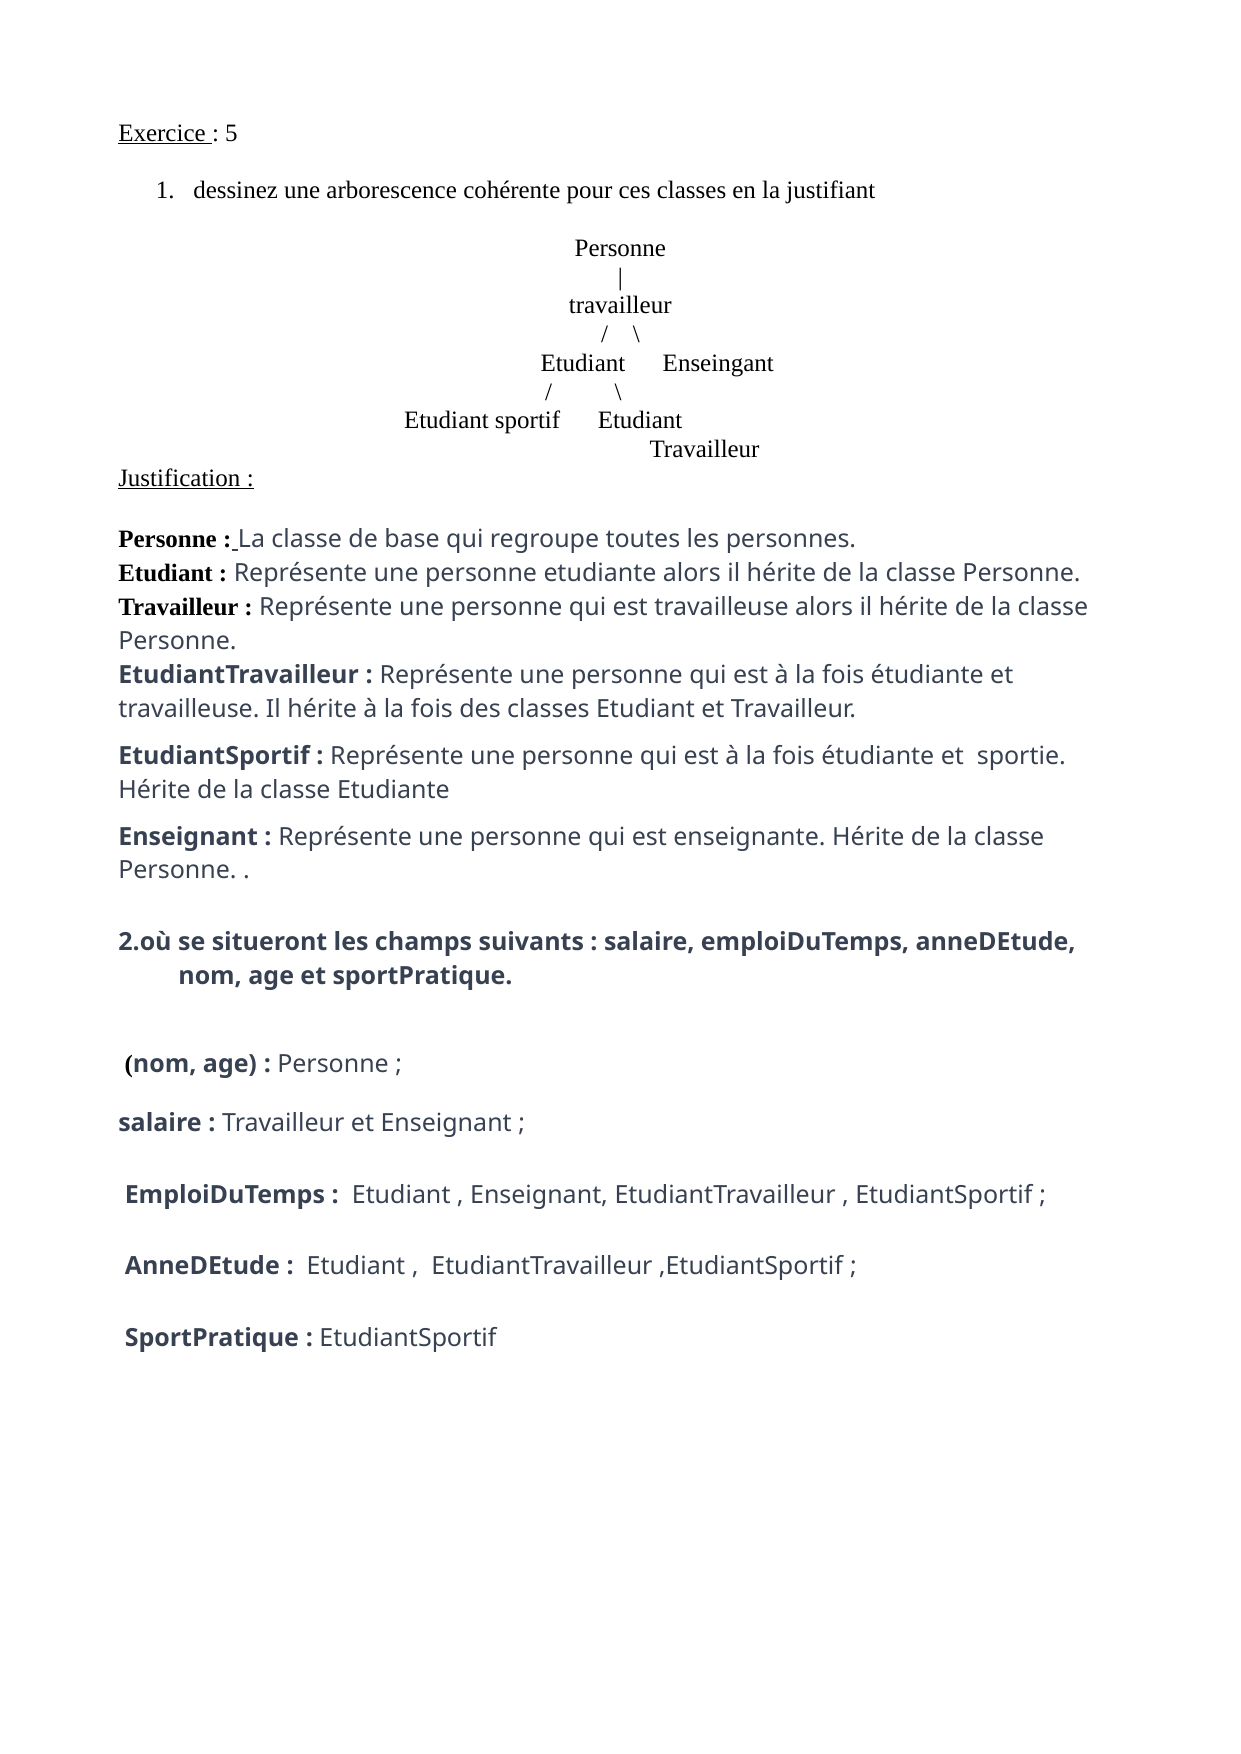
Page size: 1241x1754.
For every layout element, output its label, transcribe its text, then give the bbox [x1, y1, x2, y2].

text travailleur [118, 291, 1122, 319]
text EtudiantTravailleur : Représente une personne qui est à la fois étudiante et travailleuse. Il hérite à la fois des classes Etudiant et Travailleur. [118, 657, 1122, 725]
text Justification : [118, 463, 1122, 492]
subtitle salaire : Travailleur et Enseignant ; [118, 1105, 1122, 1139]
text Enseignant : Représente une personne qui est enseignante. Hérite de la classe Personne. . [118, 818, 1122, 886]
text Etudiant Enseingant [192, 348, 1122, 377]
text EtudiantSportif : Représente une personne qui est à la fois étudiante et sportie. Hérite de la classe Etudiante [118, 737, 1122, 806]
subtitle EmploiDuTemps : Etudiant , Enseignant, EtudiantTravailleur , EtudiantSportif ; [118, 1176, 1122, 1210]
text Etudiant : Représente une personne etudiante alors il hérite de la classe Personne. [118, 555, 1122, 589]
text Personne : La classe de base qui regroupe toutes les personnes. [118, 521, 1122, 555]
text Travailleur [118, 434, 1122, 463]
list dessinez une arborescence cohérente pour ces classes en la justifiant [156, 176, 1122, 204]
text / \ [118, 319, 1122, 348]
subtitle AnneDEtude : Etudiant , EtudiantTravailleur ,EtudiantSportif ; [118, 1248, 1122, 1282]
text (nom, age) : Personne ; [118, 1046, 1122, 1080]
text | [118, 262, 1122, 291]
subtitle 2.où se situeront les champs suivants : salaire, emploiDuTemps, anneDEtude, nom, age et sportPratique. [118, 924, 1122, 992]
text Etudiant sportif Etudiant [0, 406, 1122, 434]
text Exercice : 5 [118, 118, 1122, 147]
subtitle SportPratique : EtudiantSportif [118, 1319, 1122, 1353]
text Personne [118, 233, 1122, 262]
text / \ [44, 377, 1122, 406]
text Travailleur : Représente une personne qui est travailleuse alors il hérite de la classe Personne. [118, 589, 1122, 657]
